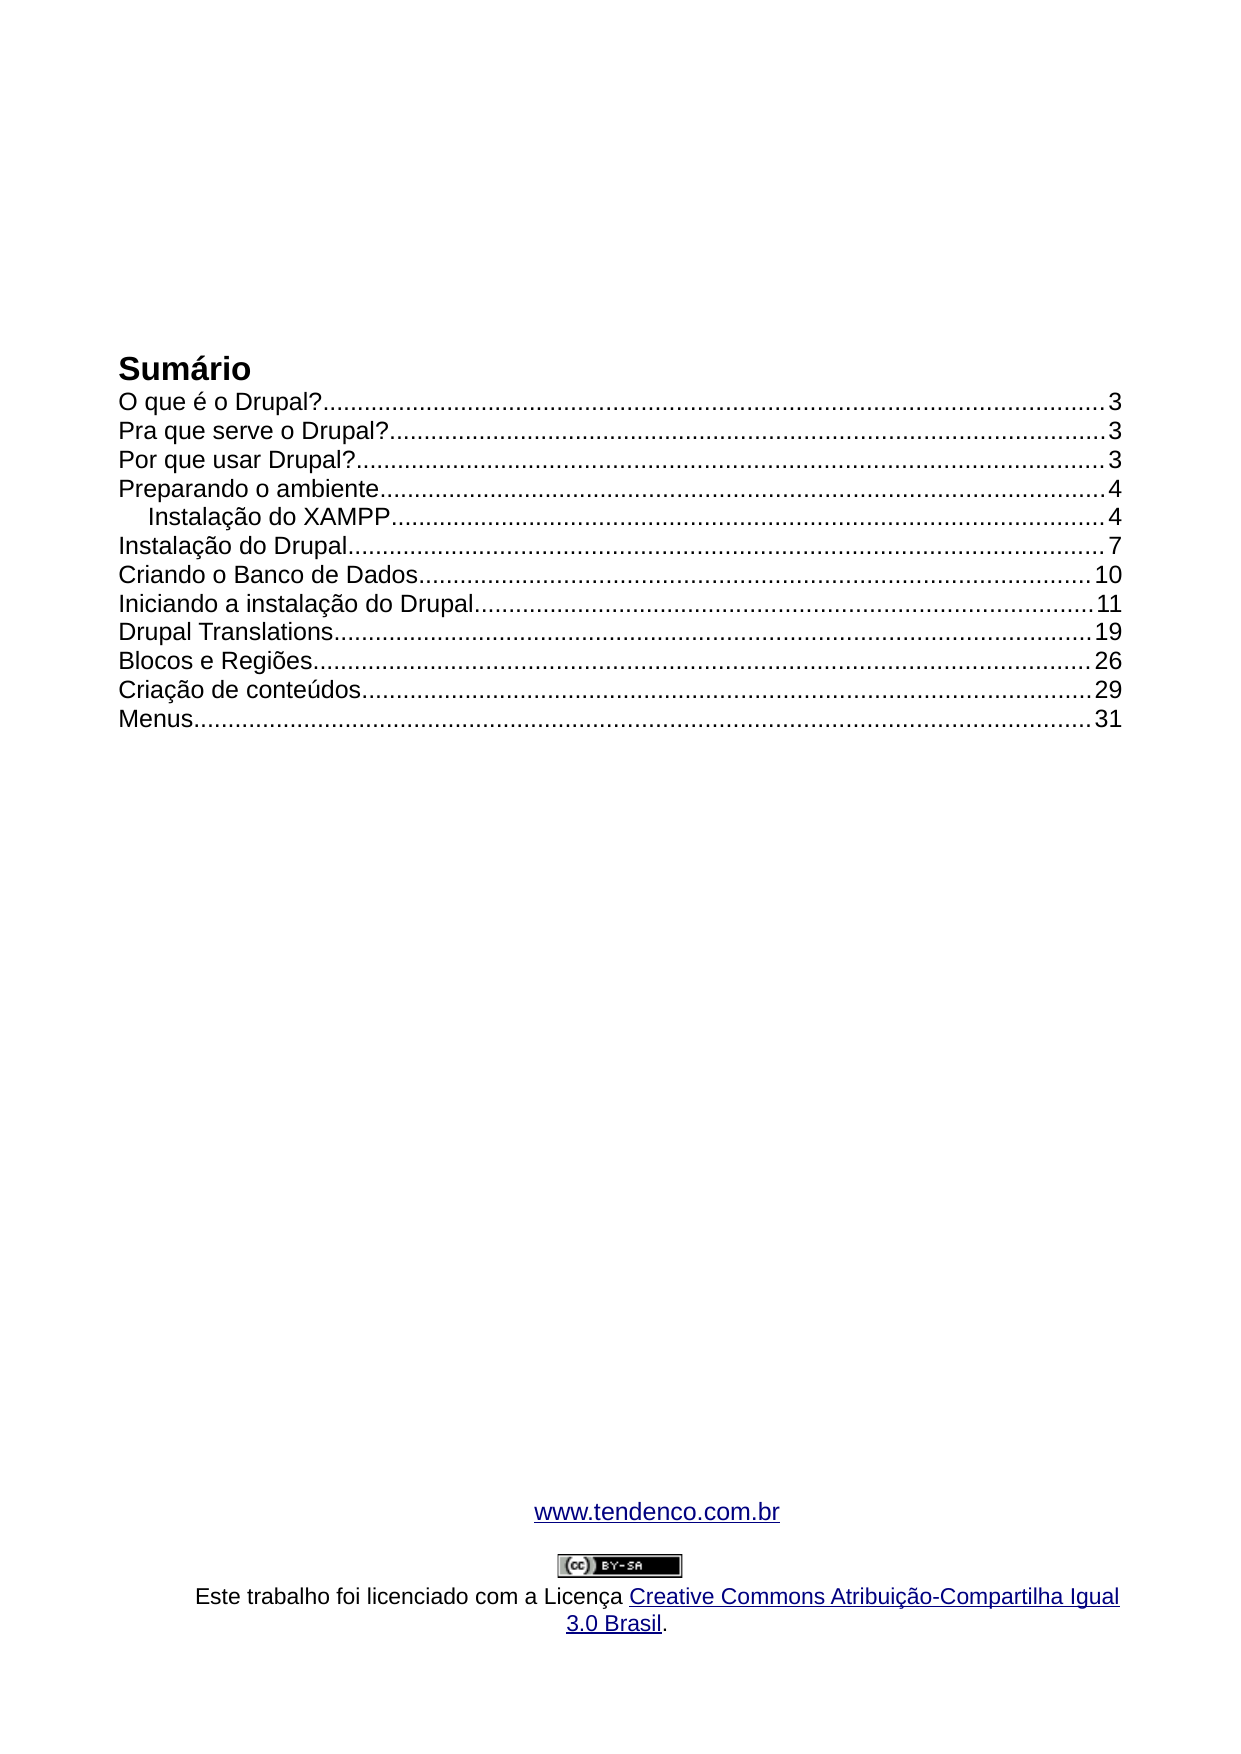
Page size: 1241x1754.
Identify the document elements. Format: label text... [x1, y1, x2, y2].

text Criando o Banco de Dados 10 [118, 560, 1122, 588]
text Preparando o ambiente 4 [118, 473, 1122, 502]
text Iniciando a instalação do Drupal 11 [118, 588, 1122, 617]
text Drupal Translations 19 [118, 617, 1122, 646]
text Pra que serve o Drupal? 3 [118, 416, 1122, 445]
text Blocos e Regiões 26 [118, 646, 1122, 675]
text Criação de conteúdos 29 [118, 675, 1122, 703]
text Menus 31 [118, 703, 1122, 732]
picture [557, 1554, 683, 1578]
text Instalação do Drupal 7 [118, 531, 1122, 560]
text O que é o Drupal? 3 [118, 387, 1122, 416]
text Por que usar Drupal? 3 [118, 445, 1122, 473]
subtitle Sumário [118, 349, 1122, 387]
text Instalação do XAMPP 4 [148, 502, 1122, 531]
